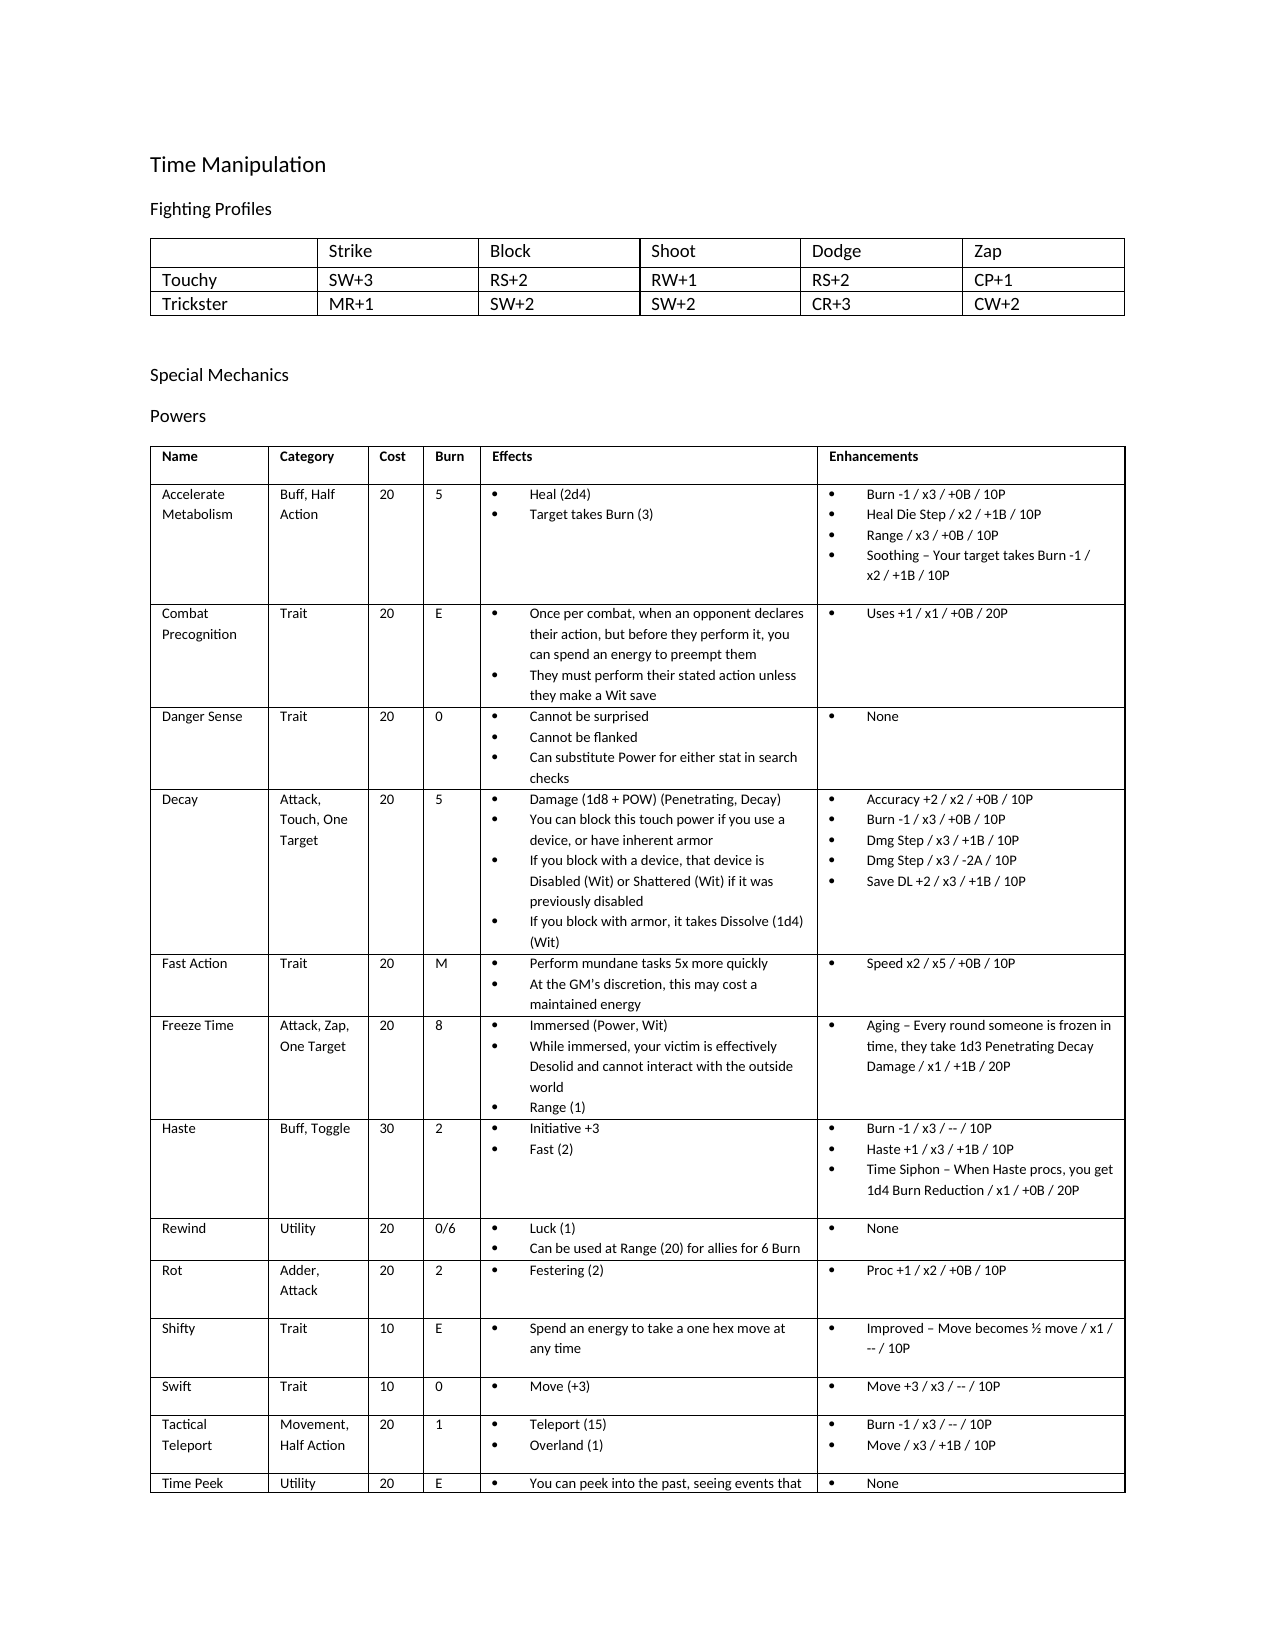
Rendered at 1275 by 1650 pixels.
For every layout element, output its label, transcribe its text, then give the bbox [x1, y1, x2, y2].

table_cell 20 [369, 1416, 423, 1473]
table_header Enhancements [818, 447, 1124, 484]
table_cell Time Peek [151, 1474, 268, 1492]
table_cell Danger Sense [151, 708, 268, 789]
table_cell E [424, 605, 480, 707]
table_cell Trait [269, 1378, 368, 1414]
table_cell Improved – Move becomes ½ move / x1 / -- / 10P [818, 1319, 1124, 1377]
table_cell 10 [369, 1378, 423, 1414]
table_cell Shifty [151, 1319, 268, 1377]
table_cell Perform mundane tasks 5x more quickly At the GM’s discretion, this may cost a maintained energy [481, 955, 817, 1016]
table_cell CW+2 [963, 292, 1124, 315]
text Powers [150, 404, 1125, 427]
text Special Mechanics [150, 363, 1125, 386]
table_cell 20 [369, 1219, 423, 1260]
table_cell 20 [369, 485, 423, 603]
table_cell Initiative +3 Fast (2) [481, 1120, 817, 1218]
table_cell Buff, Toggle [269, 1120, 368, 1218]
table_cell Cannot be surprised Cannot be flanked Can substitute Power for either stat in search checks [481, 708, 817, 789]
table_header Strike [318, 239, 478, 267]
table_cell Fast Action [151, 955, 268, 1016]
table_cell Burn -1 / x3 / -- / 10P Haste +1 / x3 / +1B / 10P Time Siphon – When Haste procs, you get 1d4 Burn Reduction / x1 / +0B / 20P [818, 1120, 1124, 1218]
table_cell 2 [424, 1261, 480, 1318]
table_cell Trait [269, 955, 368, 1016]
table_header Block [479, 239, 639, 267]
text Time Manipulation [150, 150, 1125, 178]
table_cell 0/6 [424, 1219, 480, 1260]
table_header Shoot [641, 239, 800, 267]
table_cell Freeze Time [151, 1017, 268, 1119]
table_cell Heal (2d4) Target takes Burn (3) [481, 485, 817, 603]
table_cell E [424, 1319, 480, 1377]
table_header Cost [369, 447, 423, 484]
table_cell 1 [424, 1416, 480, 1473]
table_cell Swift [151, 1378, 268, 1414]
table_cell CR+3 [801, 292, 962, 315]
table_cell Uses +1 / x1 / +0B / 20P [818, 605, 1124, 707]
table_cell Move +3 / x3 / -- / 10P [818, 1378, 1124, 1414]
table_cell Trickster [151, 292, 317, 315]
table_cell Adder, Attack [269, 1261, 368, 1318]
table_cell 10 [369, 1319, 423, 1377]
table_cell 30 [369, 1120, 423, 1218]
table_cell 20 [369, 955, 423, 1016]
table_cell Rewind [151, 1219, 268, 1260]
table_cell Utility [269, 1474, 368, 1492]
table_cell CP+1 [963, 268, 1124, 291]
table_header [151, 239, 317, 267]
table_cell 2 [424, 1120, 480, 1218]
table_header Category [269, 447, 368, 484]
table_cell Aging – Every round someone is frozen in time, they take 1d3 Penetrating Decay Damage / x1 / +1B / 20P [818, 1017, 1124, 1119]
table_header Effects [481, 447, 817, 484]
table_cell 20 [369, 790, 423, 953]
table_cell Burn -1 / x3 / +0B / 10P Heal Die Step / x2 / +1B / 10P Range / x3 / +0B / 10P Soothing – Your target takes Burn -1 / x2 / +1B / 10P [818, 485, 1124, 603]
table_cell Proc +1 / x2 / +0B / 10P [818, 1261, 1124, 1318]
table_cell Attack, Zap, One Target [269, 1017, 368, 1119]
table_cell E [424, 1474, 480, 1492]
table_cell 0 [424, 1378, 480, 1414]
table_cell Decay [151, 790, 268, 953]
table_cell Utility [269, 1219, 368, 1260]
table_cell SW+3 [318, 268, 478, 291]
table_cell RS+2 [479, 268, 639, 291]
table_cell Move (+3) [481, 1378, 817, 1414]
table_cell Burn -1 / x3 / -- / 10P Move / x3 / +1B / 10P [818, 1416, 1124, 1473]
table_cell RS+2 [801, 268, 962, 291]
table_cell 20 [369, 1474, 423, 1492]
table_cell RW+1 [641, 268, 800, 291]
table_cell Trait [269, 605, 368, 707]
table_cell Touchy [151, 268, 317, 291]
table_cell 20 [369, 708, 423, 789]
table_cell Buff, Half Action [269, 485, 368, 603]
table_header Zap [963, 239, 1124, 267]
table_cell None [818, 708, 1124, 789]
table_cell Trait [269, 1319, 368, 1377]
table_cell Damage (1d8 + POW) (Penetrating, Decay) You can block this touch power if you use a device, or have inherent armor If you block with a device, that device is Disabled (Wit) or Shattered (Wit) if it was previously disabled If you block with armor, it takes Dissolve (1d4) (Wit) [481, 790, 817, 953]
table_cell 0 [424, 708, 480, 789]
table_header Dodge [801, 239, 962, 267]
table_cell Accuracy +2 / x2 / +0B / 10P Burn -1 / x3 / +0B / 10P Dmg Step / x3 / +1B / 10P Dmg Step / x3 / -2A / 10P Save DL +2 / x3 / +1B / 10P [818, 790, 1124, 953]
table_cell Festering (2) [481, 1261, 817, 1318]
table_cell 5 [424, 485, 480, 603]
table_cell Spend an energy to take a one hex move at any time [481, 1319, 817, 1377]
table_cell SW+2 [479, 292, 639, 315]
table_cell Immersed (Power, Wit) While immersed, your victim is effectively Desolid and cannot interact with the outside world Range (1) [481, 1017, 817, 1119]
table_header Name [151, 447, 268, 484]
table_cell SW+2 [641, 292, 800, 315]
table_cell Accelerate Metabolism [151, 485, 268, 603]
table_cell 20 [369, 605, 423, 707]
table_cell 5 [424, 790, 480, 953]
table_cell Combat Precognition [151, 605, 268, 707]
table_cell Rot [151, 1261, 268, 1318]
table_cell Attack, Touch, One Target [269, 790, 368, 953]
table_header Burn [424, 447, 480, 484]
table_cell 8 [424, 1017, 480, 1119]
text Fighting Profiles [150, 197, 1125, 220]
table_cell Once per combat, when an opponent declares their action, but before they perform it, you can spend an energy to preempt them They must perform their stated action unless they make a Wit save [481, 605, 817, 707]
table_cell Haste [151, 1120, 268, 1218]
table_cell None [818, 1474, 1124, 1492]
table_cell Tactical Teleport [151, 1416, 268, 1473]
table_cell Luck (1) Can be used at Range (20) for allies for 6 Burn [481, 1219, 817, 1260]
table_cell 20 [369, 1261, 423, 1318]
table_cell MR+1 [318, 292, 478, 315]
table_cell Movement, Half Action [269, 1416, 368, 1473]
table_cell Speed x2 / x5 / +0B / 10P [818, 955, 1124, 1016]
table_cell 20 [369, 1017, 423, 1119]
table_cell Trait [269, 708, 368, 789]
table_cell Teleport (15) Overland (1) [481, 1416, 817, 1473]
table_cell M [424, 955, 480, 1016]
table_cell None [818, 1219, 1124, 1260]
